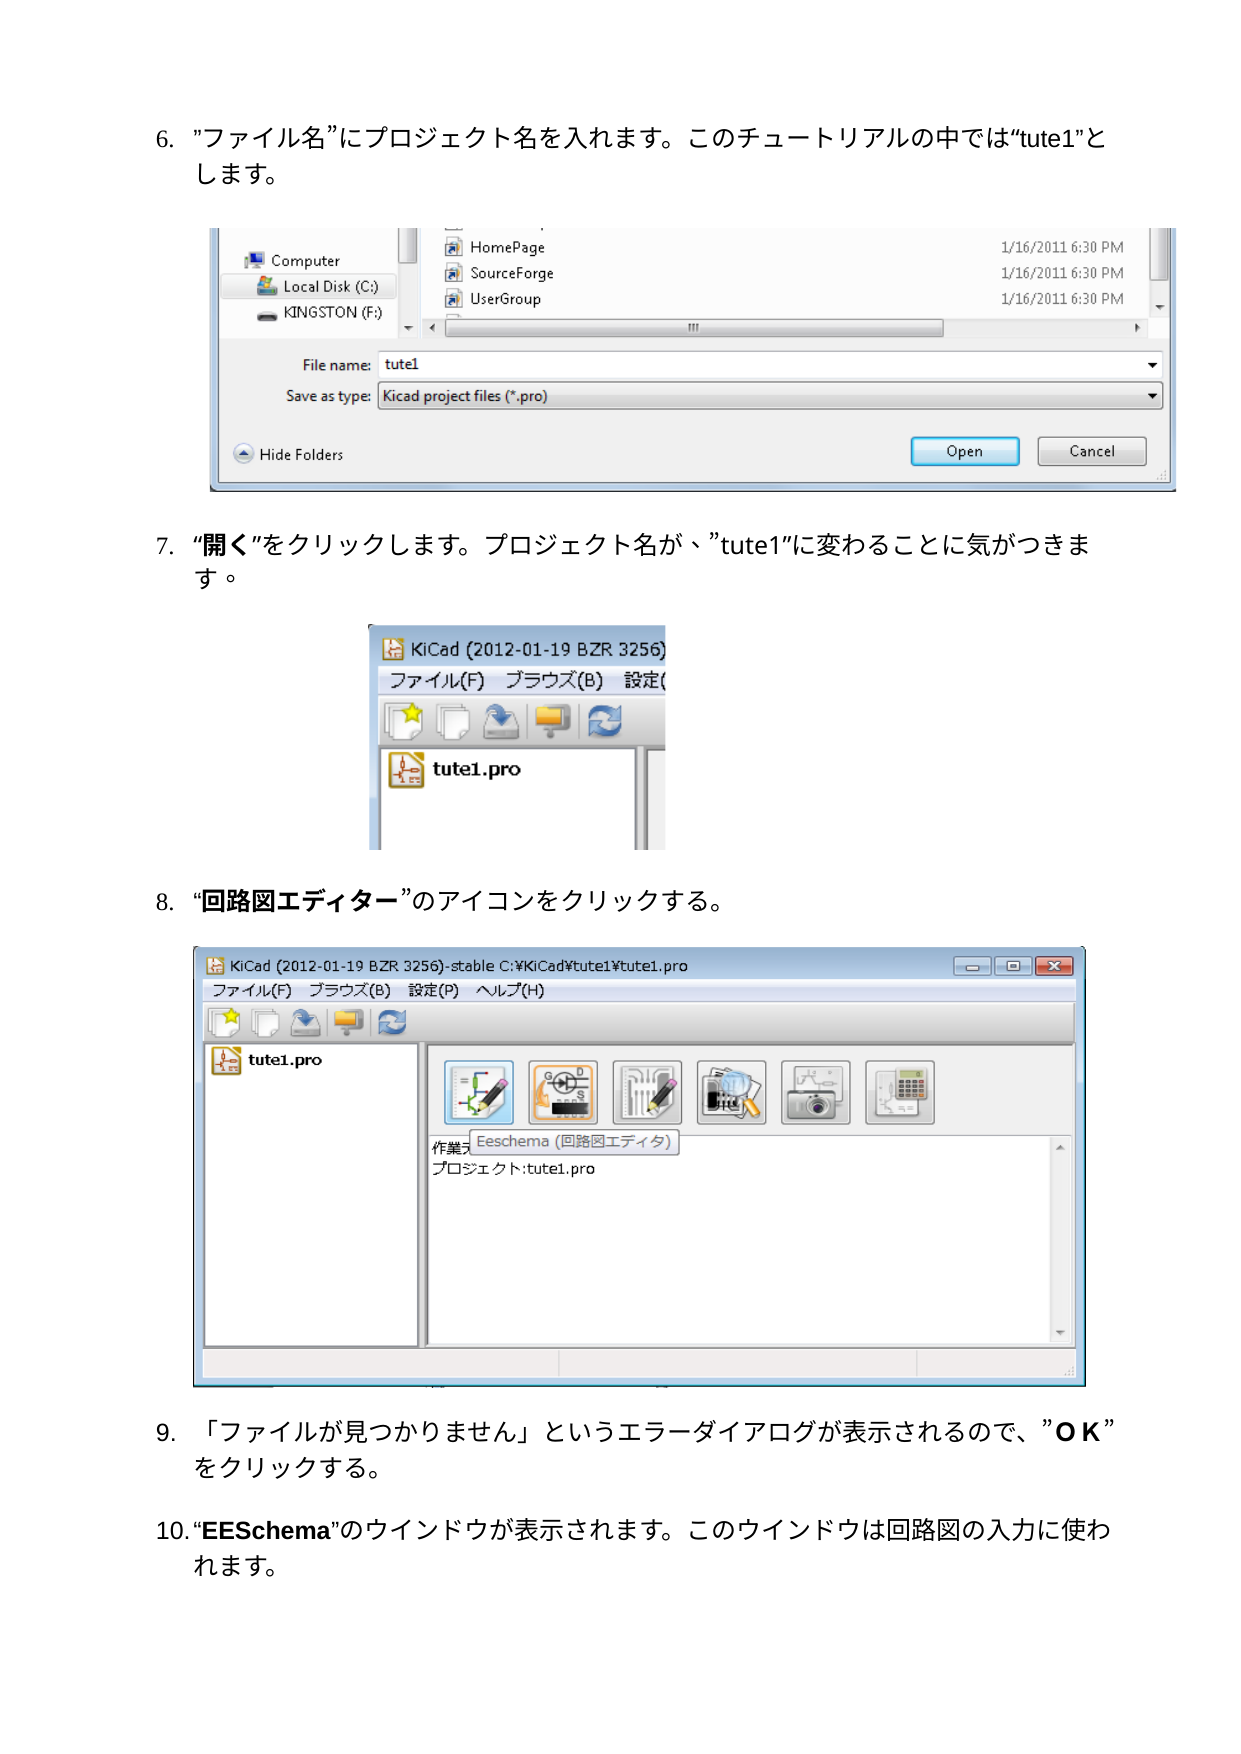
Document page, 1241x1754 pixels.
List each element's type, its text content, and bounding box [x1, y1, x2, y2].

list “回路図エディター”のアイコンをクリックする。 [156, 882, 1122, 1388]
picture [209, 228, 1180, 492]
list “EESchema”のウインドウが表示されます。このウインドウは回路図の入力に使われます。 [156, 1510, 1122, 1583]
picture [193, 946, 1086, 1388]
list “開く”をクリックします。プロジェクト名が、”tute1”に変わることに気がつきます。 [156, 526, 1122, 857]
picture [368, 624, 666, 850]
list 「ファイルが見つかりません」というエラーダイアログが表示されるので、”ＯＫ”をクリックする。 [156, 1413, 1122, 1485]
list ”ファイル名”にプロジェクト名を入れます。このチュートリアルの中では“tute1”とします。 [156, 118, 1122, 501]
